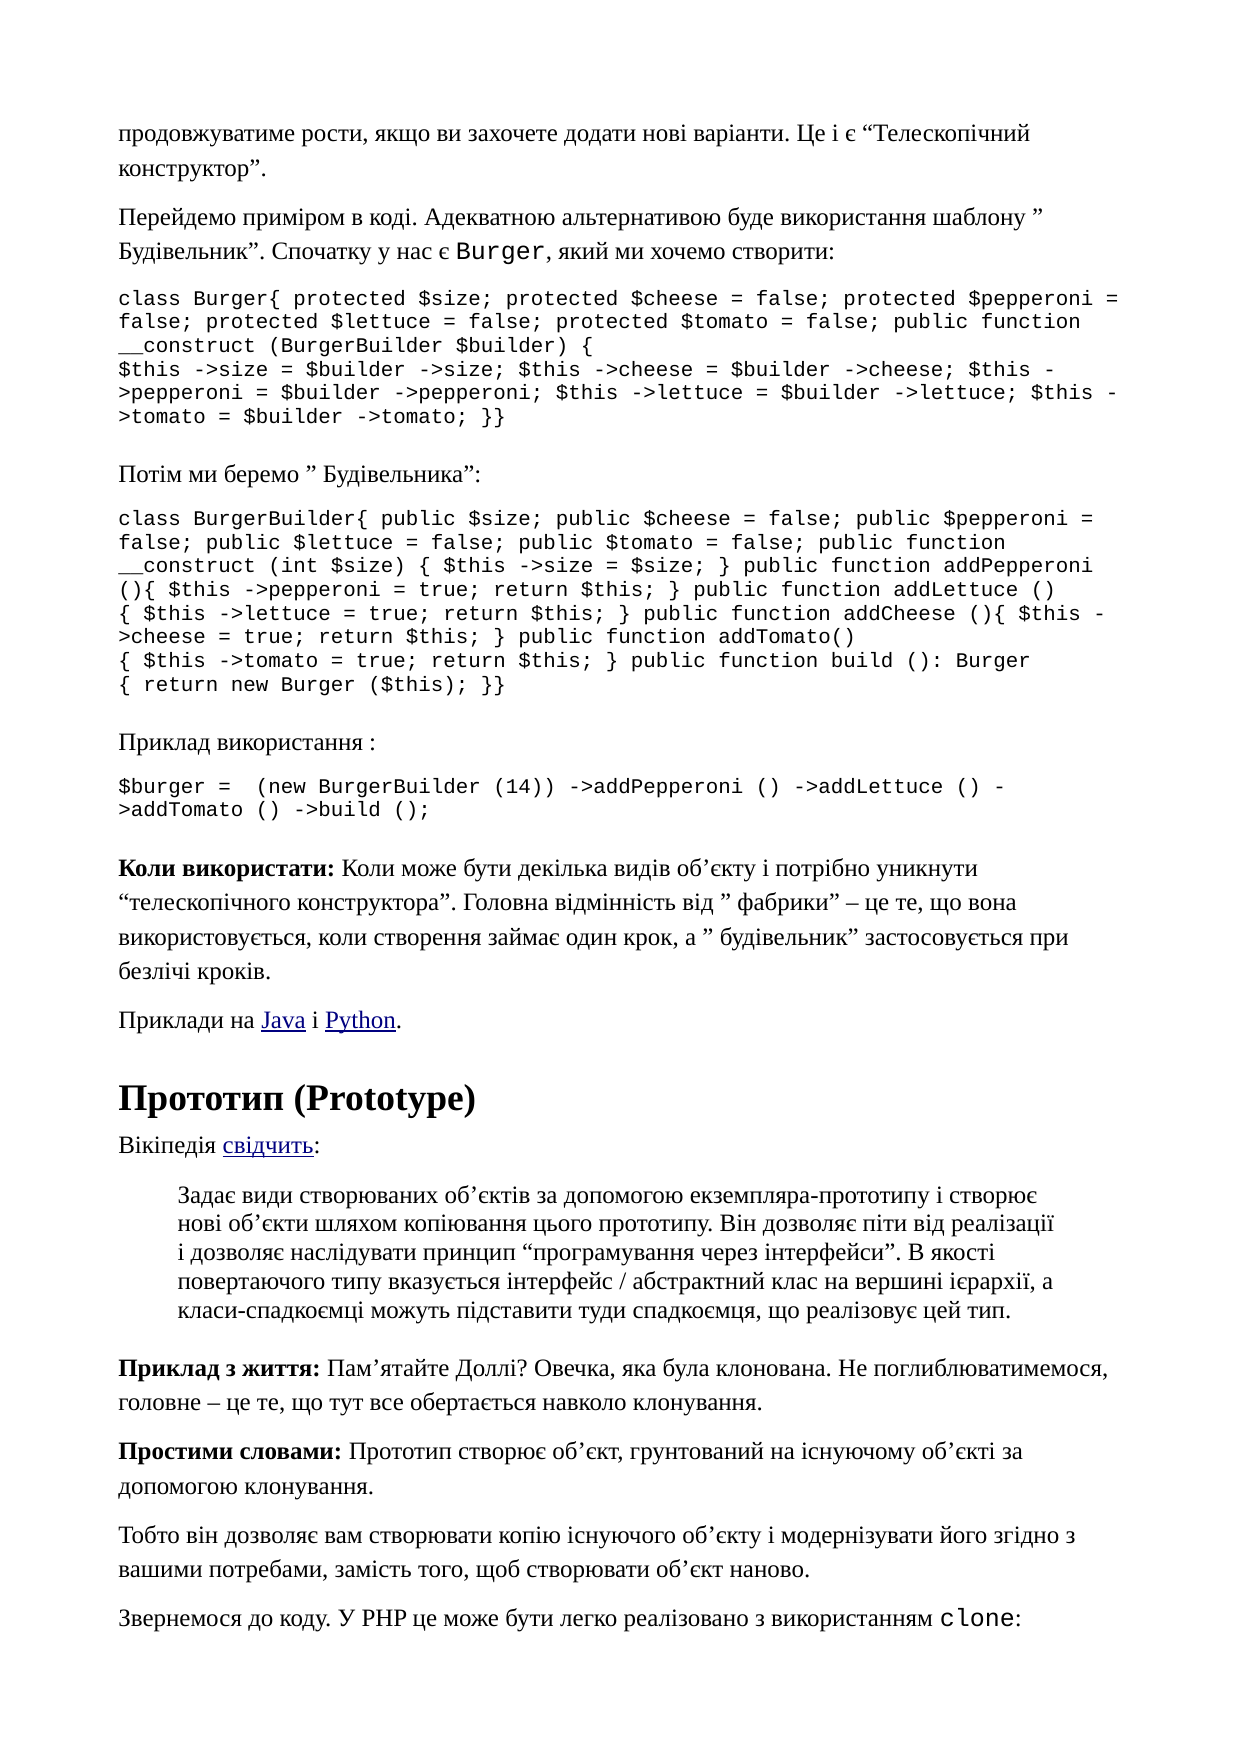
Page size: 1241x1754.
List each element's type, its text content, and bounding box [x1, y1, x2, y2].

text Потім ми беремо ” Будівельника”: [118, 459, 1122, 488]
text продовжуватиме рости, якщо ви захочете додати нові варіанти. Це і є “Телескопічний конструктор”. [118, 118, 1122, 181]
text $burger = (new BurgerBuilder (14)) ->addPepperoni () ->addLettuce () ->addTomato () ->build (); [118, 776, 1122, 823]
text Тобто він дозволяє вам створювати копію існуючого об’єкту і модернізувати його згідно з вашими потребами, замість того, щоб створювати об’єкт наново. [118, 1520, 1122, 1583]
text Коли використати: Коли може бути декілька видів об’єкту і потрібно уникнути “телескопічного конструктора”. Головна відмінність від ” фабрики” – це те, що вона використовується, коли створення займає один крок, а ” будівельник” застосовується при безлічі кроків. [118, 853, 1122, 985]
text Приклад з життя: Пам’ятайте Доллі? Овечка, яка була клонована. Не поглиблюватимемося, головне – це те, що тут все обертається навколо клонування. [118, 1353, 1122, 1416]
text Задає види створюваних об’єктів за допомогою екземпляра-прототипу і створює нові об’єкти шляхом копіювання цього прототипу. Він дозволяє піти від реалізації і дозволяє наслідувати принцип “програмування через інтерфейси”. В якості повертаючого типу вказується інтерфейс / абстрактний клас на вершині ієрархії, а класи-спадкоємці можуть підставити туди спадкоємця, що реалізовує цей тип. [177, 1180, 1063, 1323]
text class BurgerBuilder{ public $size; public $cheese = false; public $pepperoni = false; public $lettuce = false; public $tomato = false; public function __construct (int $size) { $this ->size = $size; } public function addPepperoni (){ $this ->pepperoni = true; return $this; } public function addLettuce (){ $this ->lettuce = true; return $this; } public function addCheese (){ $this ->cheese = true; return $this; } public function addTomato() [118, 508, 1122, 650]
text $this ->size = $builder ->size; $this ->cheese = $builder ->cheese; $this ->pepperoni = $builder ->pepperoni; $this ->lettuce = $builder ->lettuce; $this ->tomato = $builder ->tomato; }} [118, 359, 1122, 429]
text Приклади на Java і Python. [118, 1005, 1122, 1034]
subtitle Прототип (Prototype) [118, 1075, 1122, 1118]
text Перейдемо приміром в коді. Адекватною альтернативою буде використання шаблону ” Будівельник”. Спочатку у нас є Burger, який ми хочемо створити: [118, 202, 1122, 267]
text Вікіпедія свідчить: [118, 1131, 1122, 1159]
text Простими словами: Прототип створює об’єкт, грунтований на існуючому об’єкті за допомогою клонування. [118, 1436, 1122, 1500]
text Звернемося до коду. У PHP це може бути легко реалізовано з використанням clone: [118, 1603, 1122, 1634]
text { $this ->tomato = true; return $this; } public function build (): Burger { return new Burger ($this); }} [118, 650, 1122, 697]
text class Burger{ protected $size; protected $cheese = false; protected $pepperoni = false; protected $lettuce = false; protected $tomato = false; public function __construct (BurgerBuilder $builder) { [118, 288, 1122, 359]
text Приклад використання : [118, 727, 1122, 756]
